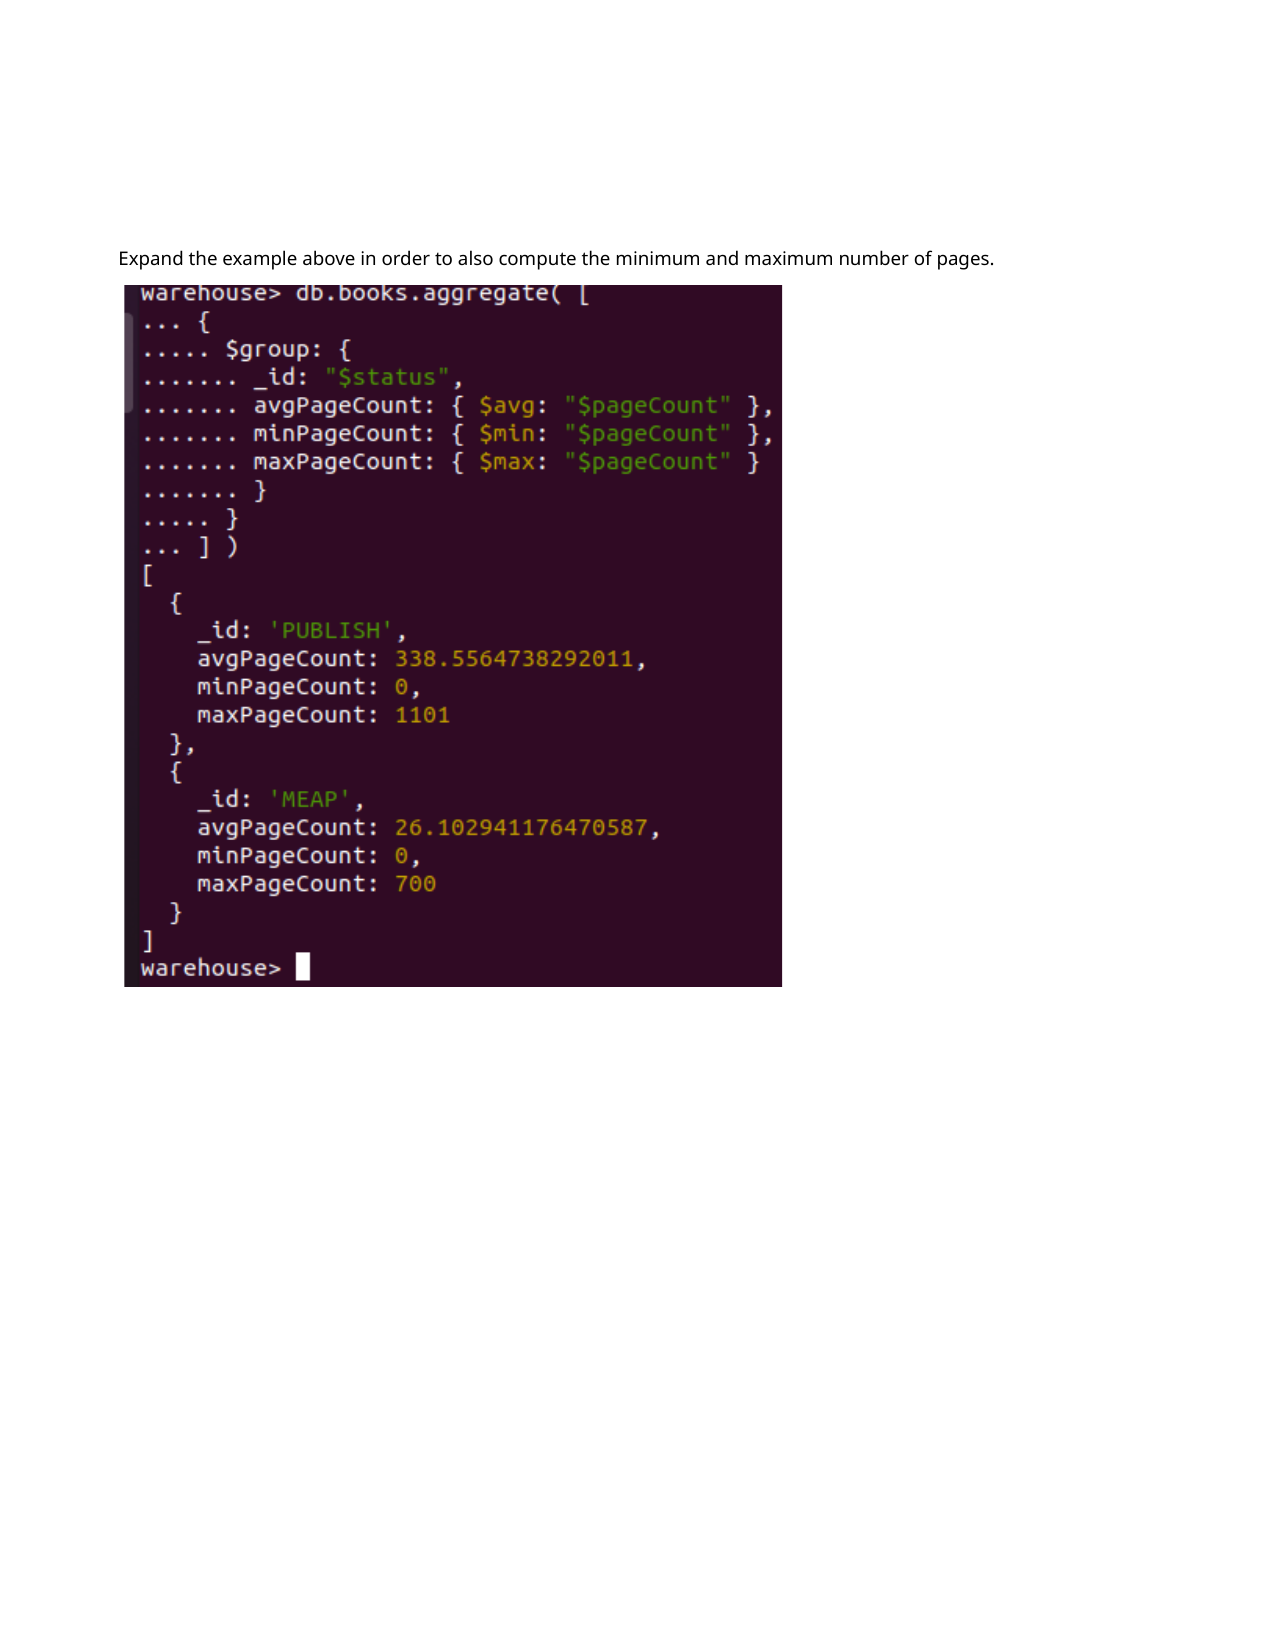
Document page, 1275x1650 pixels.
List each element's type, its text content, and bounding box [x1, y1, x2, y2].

picture [124, 285, 783, 987]
text Expand the example above in order to also compute the minimum and maximum number of pages. [118, 246, 1157, 271]
